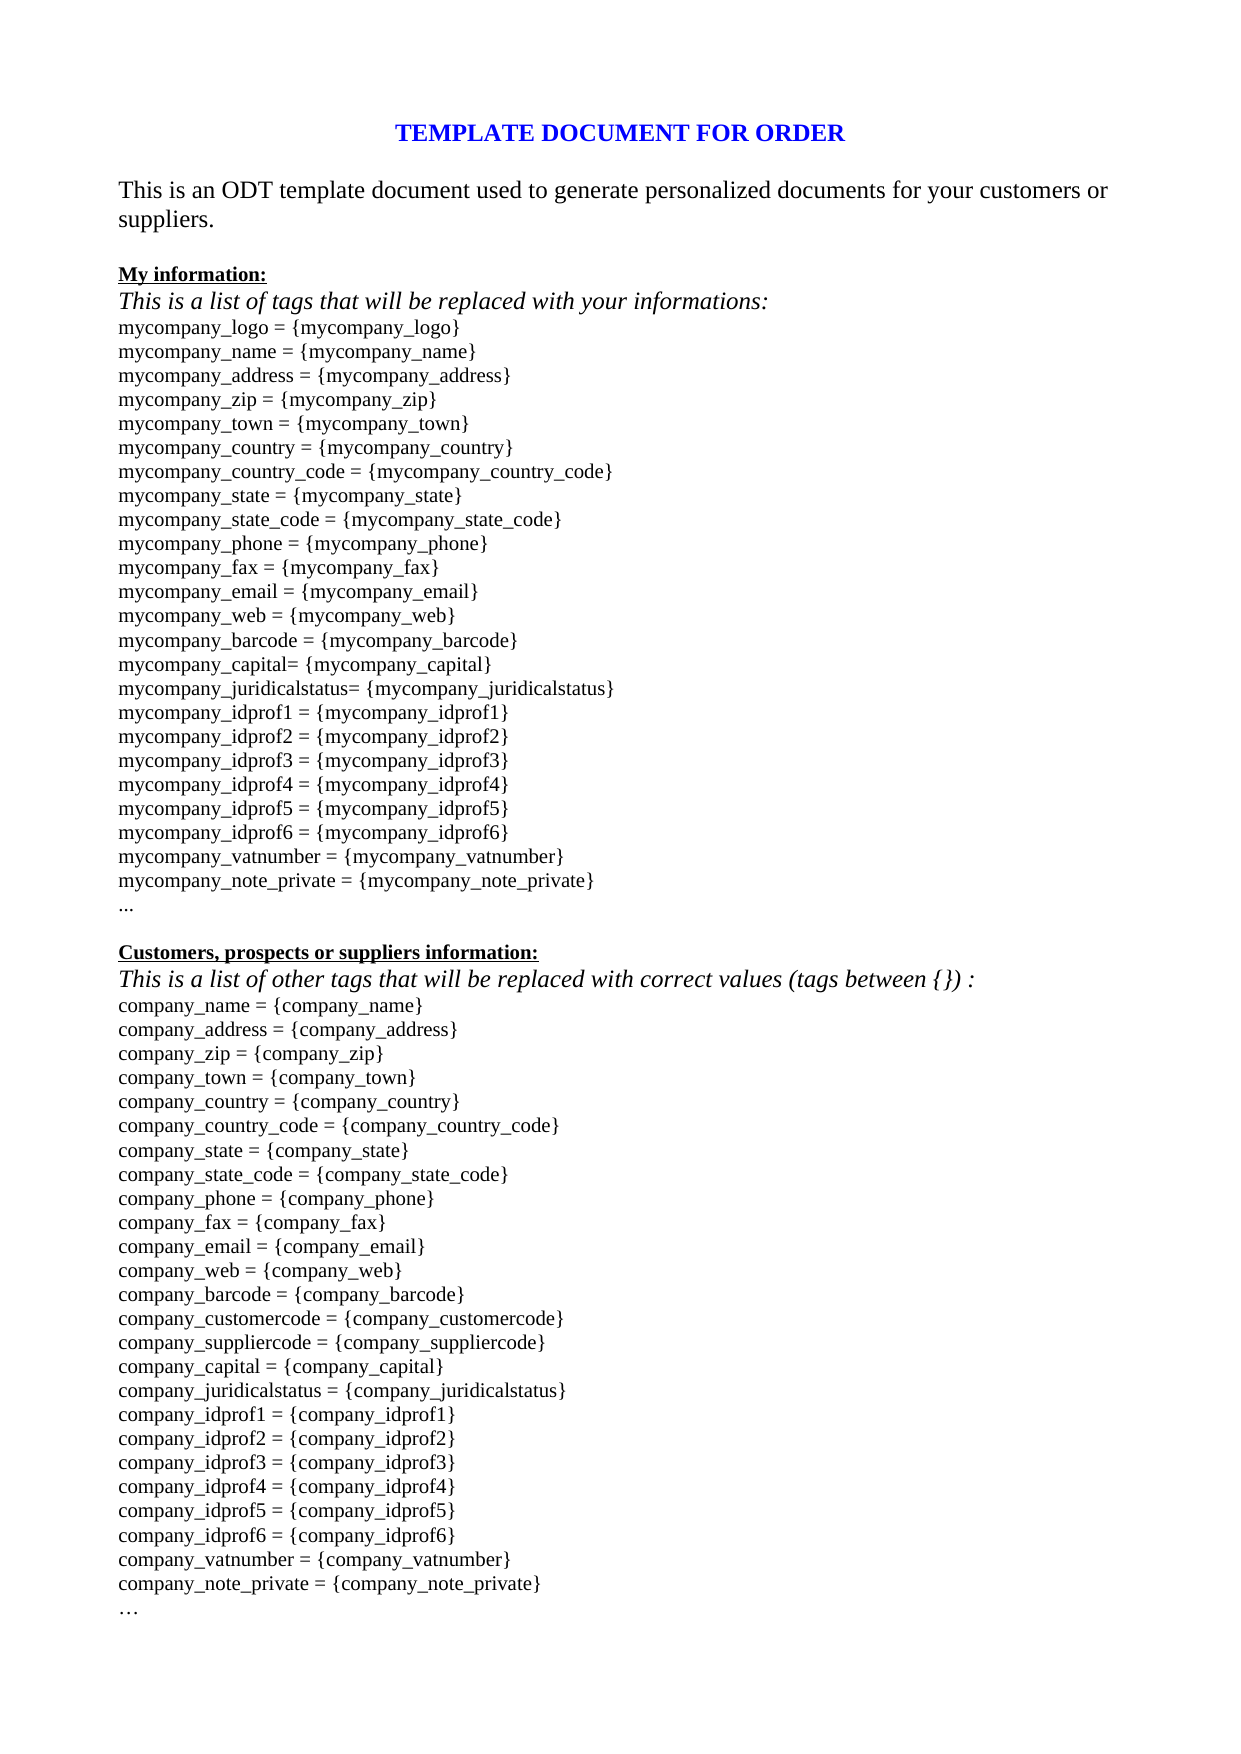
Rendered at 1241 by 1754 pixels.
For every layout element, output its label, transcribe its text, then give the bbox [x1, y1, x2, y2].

text company_town = {company_town} [118, 1065, 1122, 1089]
text mycompany_email = {mycompany_email} [118, 579, 1122, 603]
text mycompany_phone = {mycompany_phone} [118, 531, 1122, 555]
text mycompany_zip = {mycompany_zip} [118, 387, 1122, 411]
text company_phone = {company_phone} [118, 1186, 1122, 1210]
text This is an ODT template document used to generate personalized documents for your customers or suppliers. [118, 176, 1122, 233]
text … [118, 1595, 1122, 1619]
text mycompany_vatnumber = {mycompany_vatnumber} [118, 844, 1122, 868]
text company_web = {company_web} [118, 1258, 1122, 1282]
text company_fax = {company_fax} [118, 1210, 1122, 1234]
text This is a list of other tags that will be replaced with correct values (tags between {}) : [118, 964, 1122, 993]
text company_idprof5 = {company_idprof5} [118, 1498, 1122, 1522]
text mycompany_idprof4 = {mycompany_idprof4} [118, 772, 1122, 796]
text mycompany_fax = {mycompany_fax} [118, 555, 1122, 579]
text mycompany_barcode = {mycompany_barcode} [118, 627, 1122, 652]
text company_name = {company_name} [118, 993, 1122, 1017]
text mycompany_name = {mycompany_name} [118, 339, 1122, 363]
text company_juridicalstatus = {company_juridicalstatus} [118, 1378, 1122, 1402]
text company_idprof1 = {company_idprof1} [118, 1402, 1122, 1426]
text company_vatnumber = {company_vatnumber} [118, 1547, 1122, 1571]
text ... [118, 892, 1122, 916]
text company_note_private = {company_note_private} [118, 1571, 1122, 1595]
text company_country_code = {company_country_code} [118, 1113, 1122, 1137]
text company_capital = {company_capital} [118, 1354, 1122, 1378]
text company_state_code = {company_state_code} [118, 1162, 1122, 1186]
text company_idprof6 = {company_idprof6} [118, 1522, 1122, 1547]
text mycompany_country = {mycompany_country} [118, 435, 1122, 459]
text mycompany_idprof3 = {mycompany_idprof3} [118, 748, 1122, 772]
text mycompany_note_private = {mycompany_note_private} [118, 868, 1122, 892]
text company_email = {company_email} [118, 1234, 1122, 1258]
text mycompany_capital= {mycompany_capital} [118, 652, 1122, 676]
text company_idprof4 = {company_idprof4} [118, 1474, 1122, 1498]
text company_zip = {company_zip} [118, 1041, 1122, 1065]
text company_suppliercode = {company_suppliercode} [118, 1330, 1122, 1354]
text mycompany_town = {mycompany_town} [118, 411, 1122, 435]
text mycompany_juridicalstatus= {mycompany_juridicalstatus} [118, 676, 1122, 700]
text mycompany_idprof5 = {mycompany_idprof5} [118, 796, 1122, 820]
text mycompany_logo = {mycompany_logo} [118, 315, 1122, 339]
text company_idprof2 = {company_idprof2} [118, 1426, 1122, 1450]
text mycompany_address = {mycompany_address} [118, 363, 1122, 387]
text company_barcode = {company_barcode} [118, 1282, 1122, 1306]
text Customers, prospects or suppliers information: [118, 940, 1122, 964]
text mycompany_idprof1 = {mycompany_idprof1} [118, 700, 1122, 724]
text My information: [118, 262, 1122, 286]
text company_address = {company_address} [118, 1017, 1122, 1041]
text company_country = {company_country} [118, 1089, 1122, 1113]
text mycompany_country_code = {mycompany_country_code} [118, 459, 1122, 483]
text This is a list of tags that will be replaced with your informations: [118, 286, 1122, 315]
text company_idprof3 = {company_idprof3} [118, 1450, 1122, 1474]
text mycompany_idprof6 = {mycompany_idprof6} [118, 820, 1122, 844]
text mycompany_state_code = {mycompany_state_code} [118, 507, 1122, 531]
text mycompany_state = {mycompany_state} [118, 483, 1122, 507]
text company_state = {company_state} [118, 1137, 1122, 1162]
text mycompany_idprof2 = {mycompany_idprof2} [118, 724, 1122, 748]
text mycompany_web = {mycompany_web} [118, 603, 1122, 627]
text TEMPLATE DOCUMENT FOR ORDER [118, 118, 1122, 147]
text company_customercode = {company_customercode} [118, 1306, 1122, 1330]
